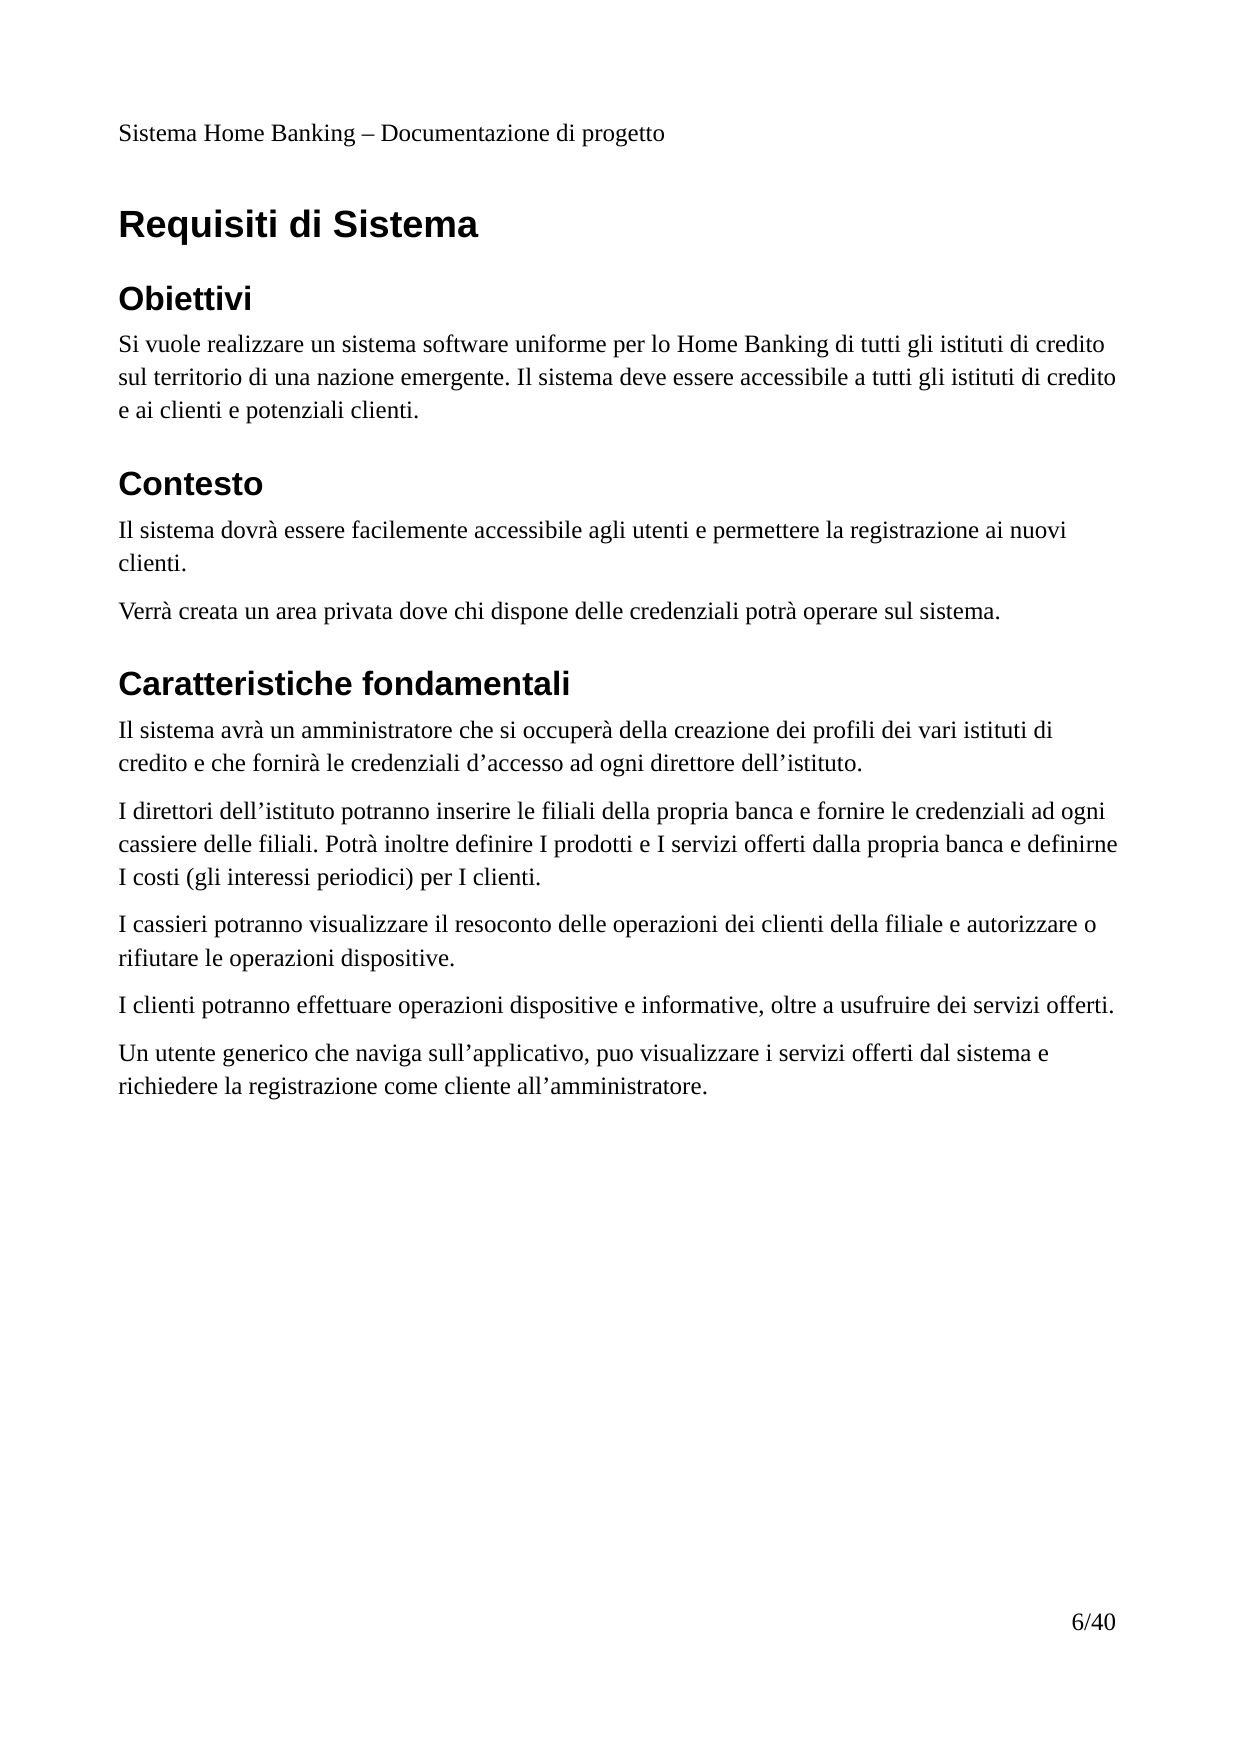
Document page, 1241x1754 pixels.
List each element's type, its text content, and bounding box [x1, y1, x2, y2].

text I cassieri potranno visualizzare il resoconto delle operazioni dei clienti della filiale e autorizzare o rifiutare le operazioni dispositive. [118, 909, 1123, 971]
text I direttori dell’istituto potranno inserire le filiali della propria banca e fornire le credenziali ad ogni cassiere delle filiali. Potrà inoltre definire I prodotti e I servizi offerti dalla propria banca e definirne I costi (gli interessi periodici) per I clienti. [118, 796, 1123, 891]
text Si vuole realizzare un sistema software uniforme per lo Home Banking di tutti gli istituti di credito sul territorio di una nazione emergente. Il sistema deve essere accessibile a tutti gli istituti di credito e ai clienti e potenziali clienti. [118, 329, 1123, 424]
text Un utente generico che naviga sull’applicativo, puo visualizzare i servizi offerti dal sistema e richiedere la registrazione come cliente all’amministratore. [118, 1038, 1123, 1099]
subtitle Contesto [118, 464, 1123, 503]
text Verrà creata un area privata dove chi dispone delle credenziali potrà operare sul sistema. [118, 596, 1123, 624]
text I clienti potranno effettuare operazioni dispositive e informative, oltre a usufruire dei servizi offerti. [118, 990, 1123, 1019]
subtitle Caratteristiche fondamentali [118, 664, 1123, 703]
subtitle Obiettivi [118, 278, 1123, 317]
text Il sistema avrà un amministratore che si occuperà della creazione dei profili dei vari istituti di credito e che fornirà le credenziali d’accesso ad ogni direttore dell’istituto. [118, 715, 1123, 777]
subtitle Requisiti di Sistema [118, 201, 1123, 245]
text Il sistema dovrà essere facilemente accessibile agli utenti e permettere la registrazione ai nuovi clienti. [118, 515, 1123, 577]
